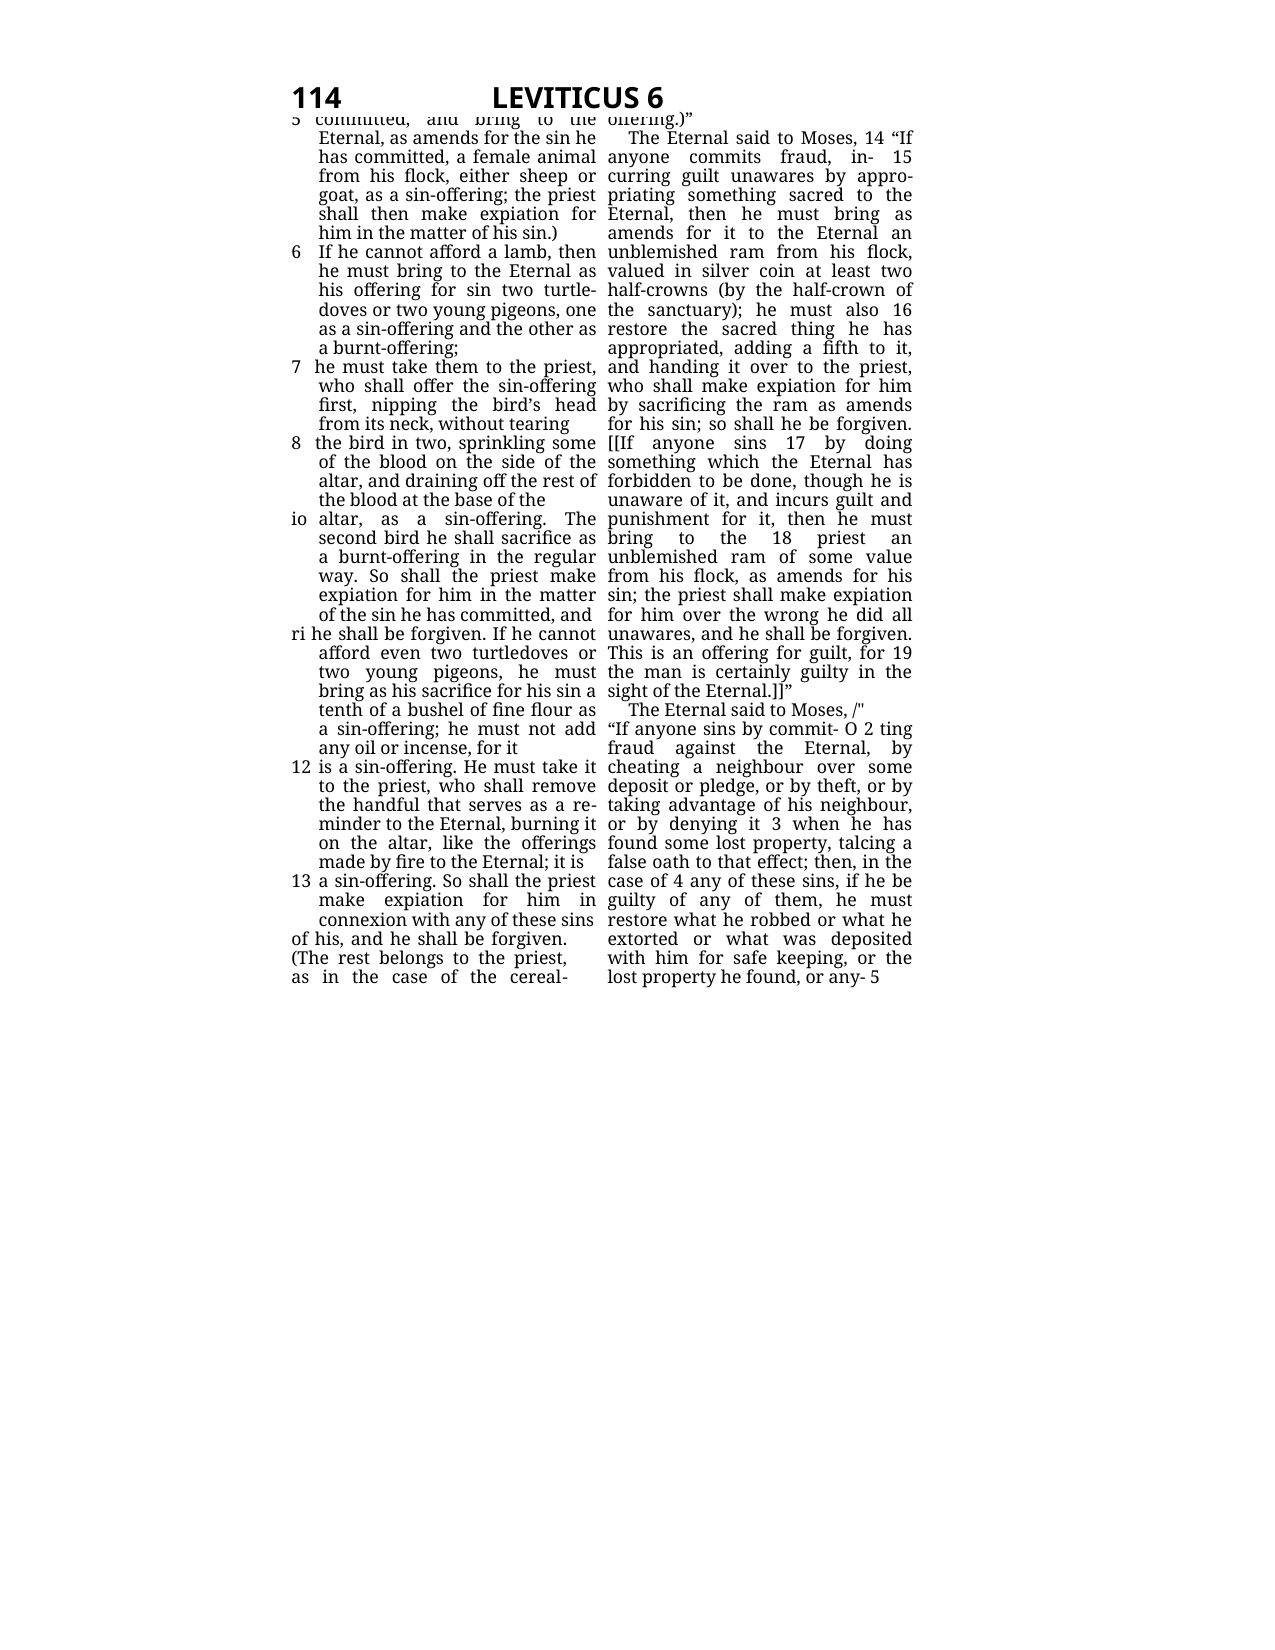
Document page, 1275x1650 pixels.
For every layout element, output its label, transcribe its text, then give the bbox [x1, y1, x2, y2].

text offering.)” [607, 110, 883, 129]
text The Eternal said to Moses, /" [628, 701, 913, 720]
list a sin-offering. So shall the priest make expiation for him in connexion with any of these sins [291, 873, 597, 930]
text of his, and he shall be forgiven. (The rest belongs to the priest, as in the case of the cereal­ [291, 930, 567, 987]
list is a sin-offering. He must take it to the priest, who shall remove the handful that serves as a re­minder to the Eternal, burning it on the altar, like the offerings made by fire to the Eternal; it is [291, 758, 597, 873]
list committed, and bring to the Eternal, as amends for the sin he has committed, a female animal from his flock, either sheep or goat, as a sin-offering; the priest shall then make expiation for him in the matter of his sin.) [291, 117, 597, 243]
list the bird in two, sprinkling some of the blood on the side of the altar, and draining off the rest of the blood at the base of the [291, 434, 597, 510]
list he must take them to the priest, who shall offer the sin-offering first, nipping the bird’s head from its neck, without tearing [291, 358, 597, 434]
text ri he shall be forgiven. If he cannot afford even two turtle­doves or two young pigeons, he must bring as his sacrifice for his sin a tenth of a bushel of fine flour as a sin-offering; he must not add any oil or incense, for it [291, 625, 597, 758]
text “If anyone sins by commit- O 2 ting fraud against the Eternal, by cheating a neighbour over some deposit or pledge, or by theft, or by taking advantage of his neighbour, or by denying it 3 when he has found some lost property, talcing a false oath to that effect; then, in the case of 4 any of these sins, if he be guilty of any of them, he must restore what he robbed or what he ex­torted or what was deposited with him for safe keeping, or the lost property he found, or any- 5 [607, 720, 913, 987]
list If he cannot afford a lamb, then he must bring to the Eternal as his offering for sin two turtle-doves or two young pigeons, one as a sin-offering and the other as a burnt-offering; [291, 243, 597, 358]
text The Eternal said to Moses, 14 “If anyone commits fraud, in- 15 curring guilt unawares by appro­priating something sacred to the Eternal, then he must bring as amends for it to the Eternal an unblemished ram from his flock, valued in silver coin at least two half-crowns (by the half-crown of the sanctuary); he must also 16 restore the sacred thing he has appropriated, adding a fifth to it, and handing it over to the priest, who shall make expiation for him by sacrificing the ram as amends for his sin; so shall he be forgiven. [[If anyone sins 17 by doing something which the Eternal has forbidden to be done, though he is unaware of it, and incurs guilt and punishment for it, then he must bring to the 18 priest an unblemished ram of some value from his flock, as amends for his sin; the priest shall make expiation for him over the wrong he did all un­awares, and he shall be forgiven. This is an offering for guilt, for 19 the man is certainly guilty in the sight of the Eternal.]]” [607, 129, 913, 701]
text io altar, as a sin-offering. The second bird he shall sacrifice as a burnt-offering in the regular way. So shall the priest make expiation for him in the matter of the sin he has committed, and [291, 510, 597, 625]
